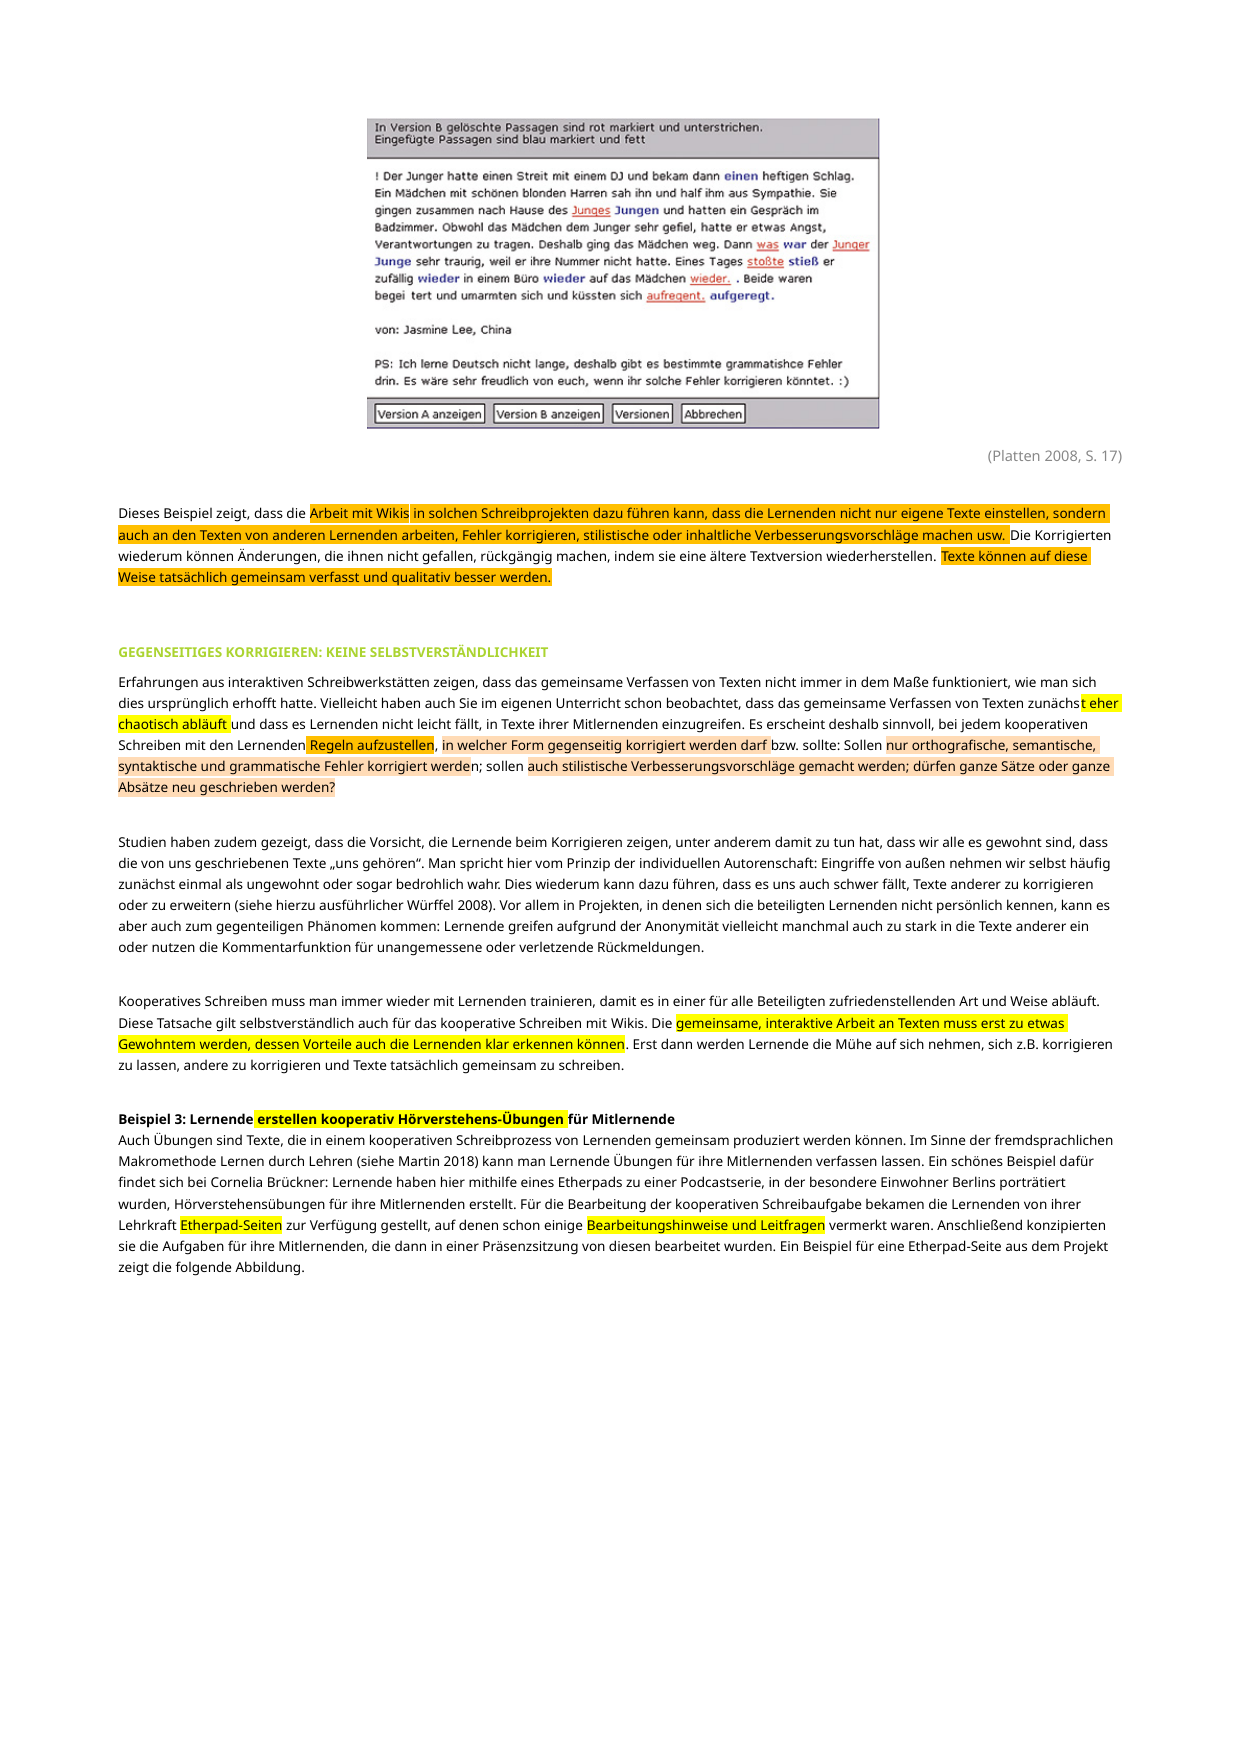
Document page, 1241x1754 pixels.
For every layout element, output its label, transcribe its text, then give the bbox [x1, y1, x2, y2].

text Beispiel 3: Lernende erstellen kooperativ Hörverstehens-Übungen für Mitlernende [118, 1110, 1122, 1128]
text Dieses Beispiel zeigt, dass die Arbeit mit Wikis in solchen Schreibprojekten dazu führen kann, dass die Lernenden nicht nur eigene Texte einstellen, sondern auch an den Texten von anderen Lernenden arbeiten, Fehler korrigieren, stilistische oder inhaltliche Verbesserungsvorschläge machen usw. Die Korrigierten wiederum können Änderungen, die ihnen nicht gefallen, rückgängig machen, indem sie eine ältere Textversion wiederherstellen. Texte können auf diese Weise tatsächlich gemeinsam verfasst und qualitativ besser werden. [118, 504, 1122, 586]
text Kooperatives Schreiben muss man immer wieder mit Lernenden trainieren, damit es in einer für alle Beteiligten zufriedenstellenden Art und Weise abläuft. Diese Tatsache gilt selbstverständlich auch für das kooperative Schreiben mit Wikis. Die gemeinsame, interaktive Arbeit an Texten muss erst zu etwas Gewohntem werden, dessen Vorteile auch die Lernenden klar erkennen können. Erst dann werden Lernende die Mühe auf sich nehmen, sich z.B. korrigieren zu lassen, andere zu korrigieren und Texte tatsächlich gemeinsam zu schreiben. [118, 992, 1122, 1074]
text Auch Übungen sind Texte, die in einem kooperativen Schreibprozess von Lernenden gemeinsam produziert werden können. Im Sinne der fremdsprachlichen Makromethode Lernen durch Lehren (siehe Martin 2018) kann man Lernende Übungen für ihre Mitlernenden verfassen lassen. Ein schönes Beispiel dafür findet sich bei Cornelia Brückner: Lernende haben hier mithilfe eines Etherpads zu einer Podcastserie, in der besondere Einwohner Berlins porträtiert wurden, Hörverstehensübungen für ihre Mitlernenden erstellt. Für die Bearbeitung der kooperativen Schreibaufgabe bekamen die Lernenden von ihrer Lehrkraft Etherpad-Seiten zur Verfügung gestellt, auf denen schon einige Bearbeitungshinweise und Leitfragen vermerkt waren. Anschließend konzipierten sie die Aufgaben für ihre Mitlernenden, die dann in einer Präsenzsitzung von diesen bearbeitet wurden. Ein Beispiel für eine Etherpad-Seite aus dem Projekt zeigt die folgende Abbildung. [118, 1131, 1122, 1276]
picture [367, 118, 880, 429]
subtitle GEGENSEITIGES KORRIGIEREN: KEINE SELBSTVERSTÄNDLICHKEIT [118, 643, 1122, 661]
text Studien haben zudem gezeigt, dass die Vorsicht, die Lernende beim Korrigieren zeigen, unter anderem damit zu tun hat, dass wir alle es gewohnt sind, dass die von uns geschriebenen Texte „uns gehören“. Man spricht hier vom Prinzip der individuellen Autorenschaft: Eingriffe von außen nehmen wir selbst häufig zunächst einmal als ungewohnt oder sogar bedrohlich wahr. Dies wiederum kann dazu führen, dass es uns auch schwer fällt, Texte anderer zu korrigieren oder zu erweitern (siehe hierzu ausführlicher Würffel 2008). Vor allem in Projekten, in denen sich die beteiligten Lernenden nicht persönlich kennen, kann es aber auch zum gegenteiligen Phänomen kommen: Lernende greifen aufgrund der Anonymität vielleicht manchmal auch zu stark in die Texte anderer ein oder nutzen die Kommentarfunktion für unangemessene oder verletzende Rückmeldungen. [118, 832, 1122, 957]
text Erfahrungen aus interaktiven Schreibwerkstätten zeigen, dass das gemeinsame Verfassen von Texten nicht immer in dem Maße funktioniert, wie man sich dies ursprünglich erhofft hatte. Vielleicht haben auch Sie im eigenen Unterricht schon beobachtet, dass das gemeinsame Verfassen von Texten zunächst eher chaotisch abläuft und dass es Lernenden nicht leicht fällt, in Texte ihrer Mitlernenden einzugreifen. Es erscheint deshalb sinnvoll, bei jedem kooperativen Schreiben mit den Lernenden Regeln aufzustellen, in welcher Form gegenseitig korrigiert werden darf bzw. sollte: Sollen nur orthografische, semantische, syntaktische und grammatische Fehler korrigiert werden; sollen auch stilistische Verbesserungsvorschläge gemacht werden; dürfen ganze Sätze oder ganze Absätze neu geschrieben werden? [118, 673, 1122, 797]
text (Platten 2008, S. 17) [118, 438, 1122, 467]
